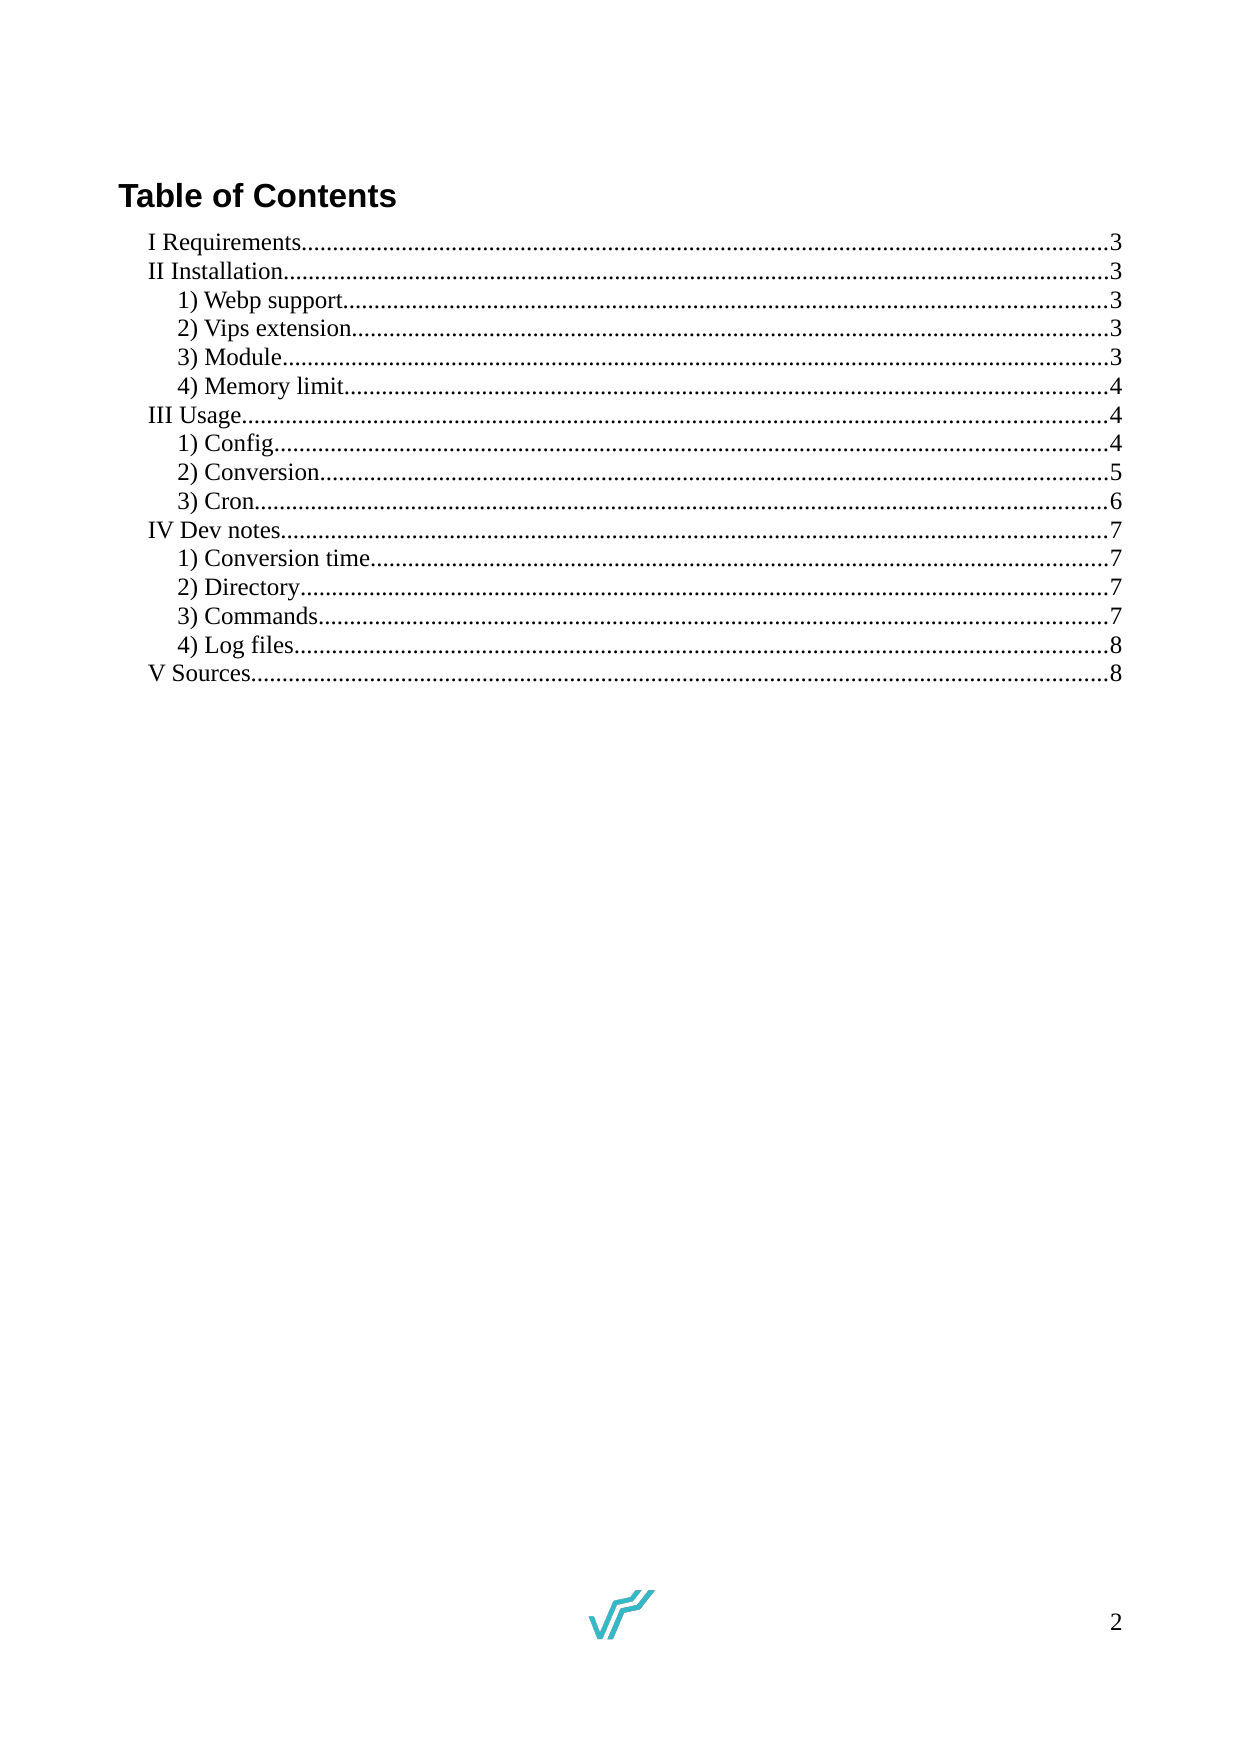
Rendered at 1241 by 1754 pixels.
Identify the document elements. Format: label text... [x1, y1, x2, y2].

text 2) Directory 7 [177, 572, 1122, 601]
text 4) Log files 8 [177, 630, 1122, 658]
text IV Dev notes 7 [148, 515, 1122, 543]
text 3) Commands 7 [177, 601, 1122, 630]
text 2) Conversion 5 [177, 457, 1122, 486]
text III Usage 4 [148, 400, 1122, 428]
text V Sources 8 [148, 658, 1122, 687]
text 1) Webp support 3 [177, 285, 1122, 313]
text II Installation 3 [148, 256, 1122, 285]
subtitle Table of Contents [118, 176, 1122, 215]
text 1) Config 4 [177, 428, 1122, 457]
text 3) Module 3 [177, 342, 1122, 371]
picture [584, 1577, 656, 1649]
text 2) Vips extension 3 [177, 313, 1122, 342]
text 3) Cron 6 [177, 486, 1122, 515]
text 4) Memory limit 4 [177, 371, 1122, 400]
text I Requirements 3 [148, 227, 1122, 256]
text 1) Conversion time 7 [177, 543, 1122, 572]
